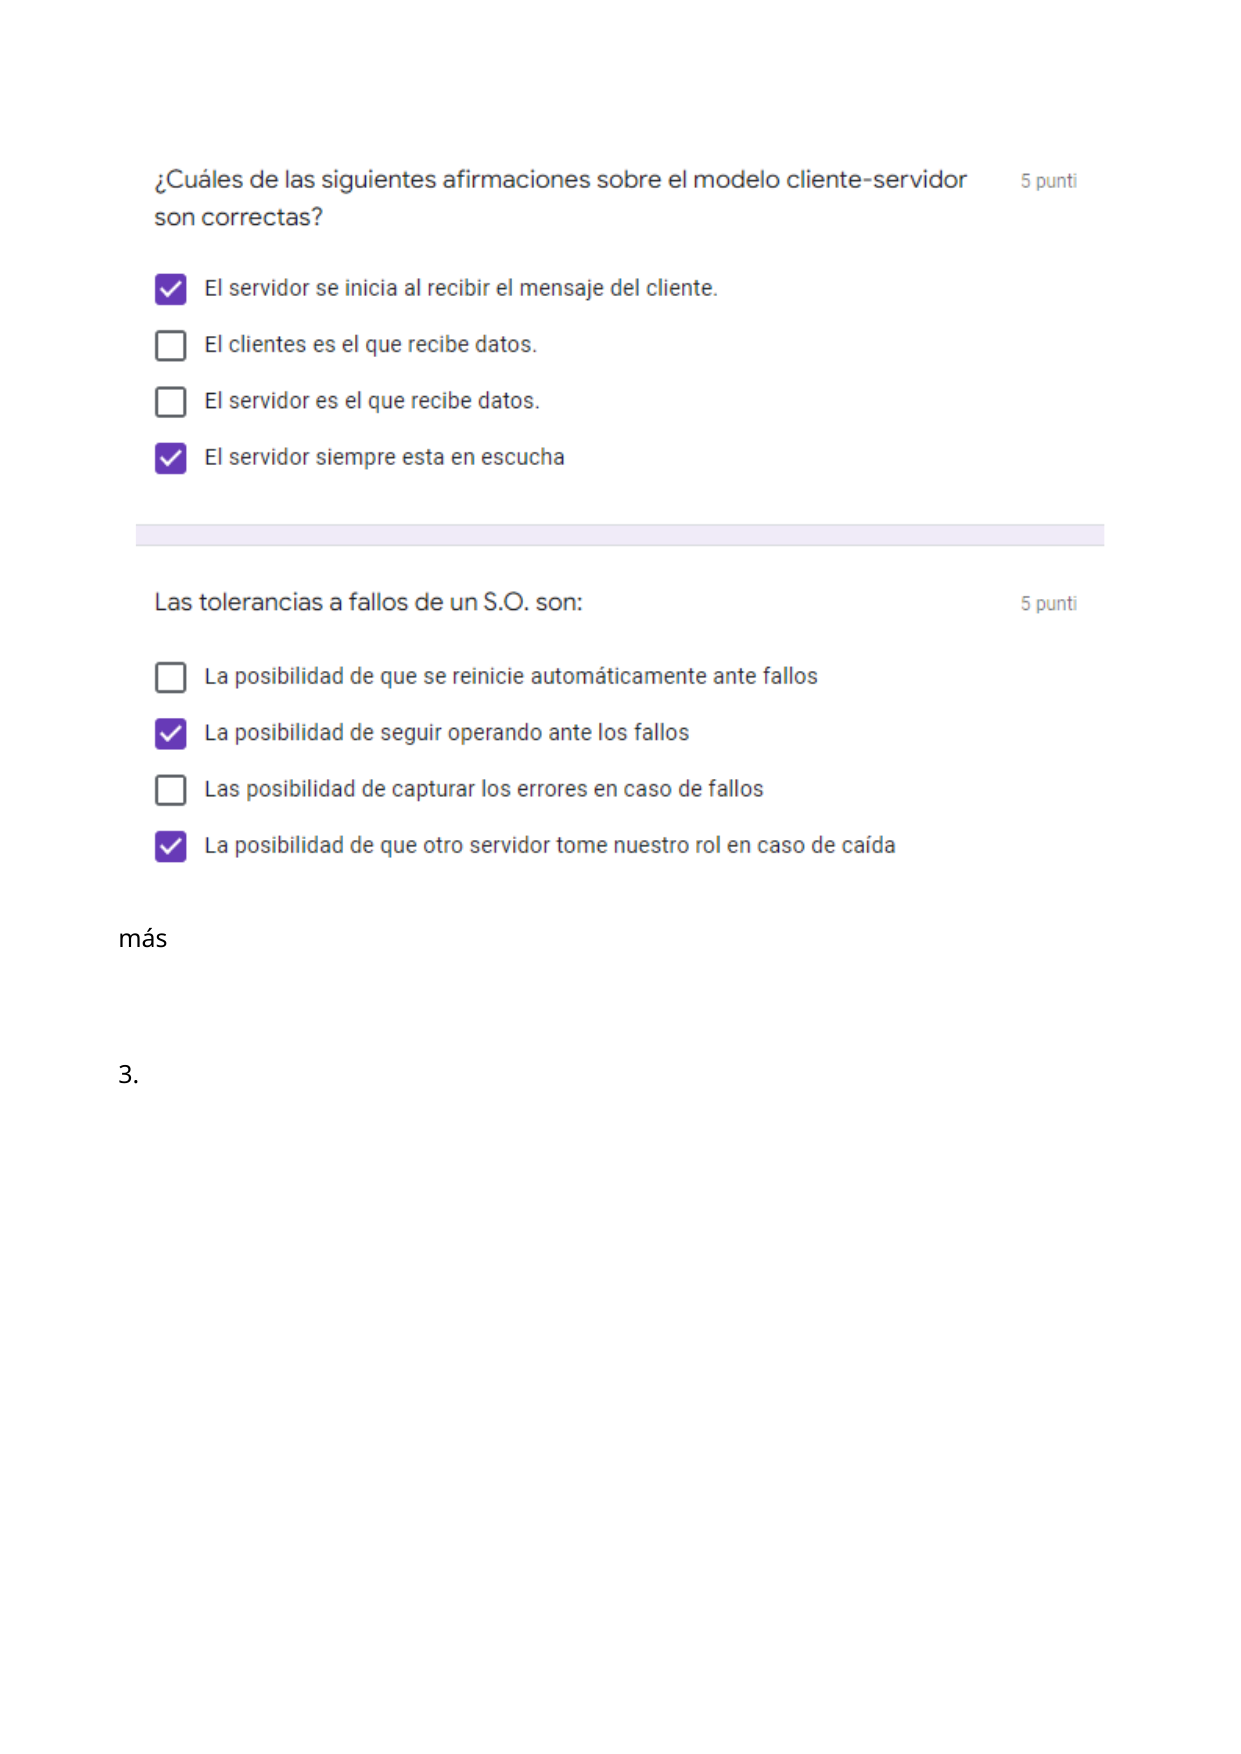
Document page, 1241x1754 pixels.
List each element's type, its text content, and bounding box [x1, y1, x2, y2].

text más [118, 118, 1122, 955]
picture [135, 141, 1105, 886]
text 3. [118, 1057, 1122, 1091]
